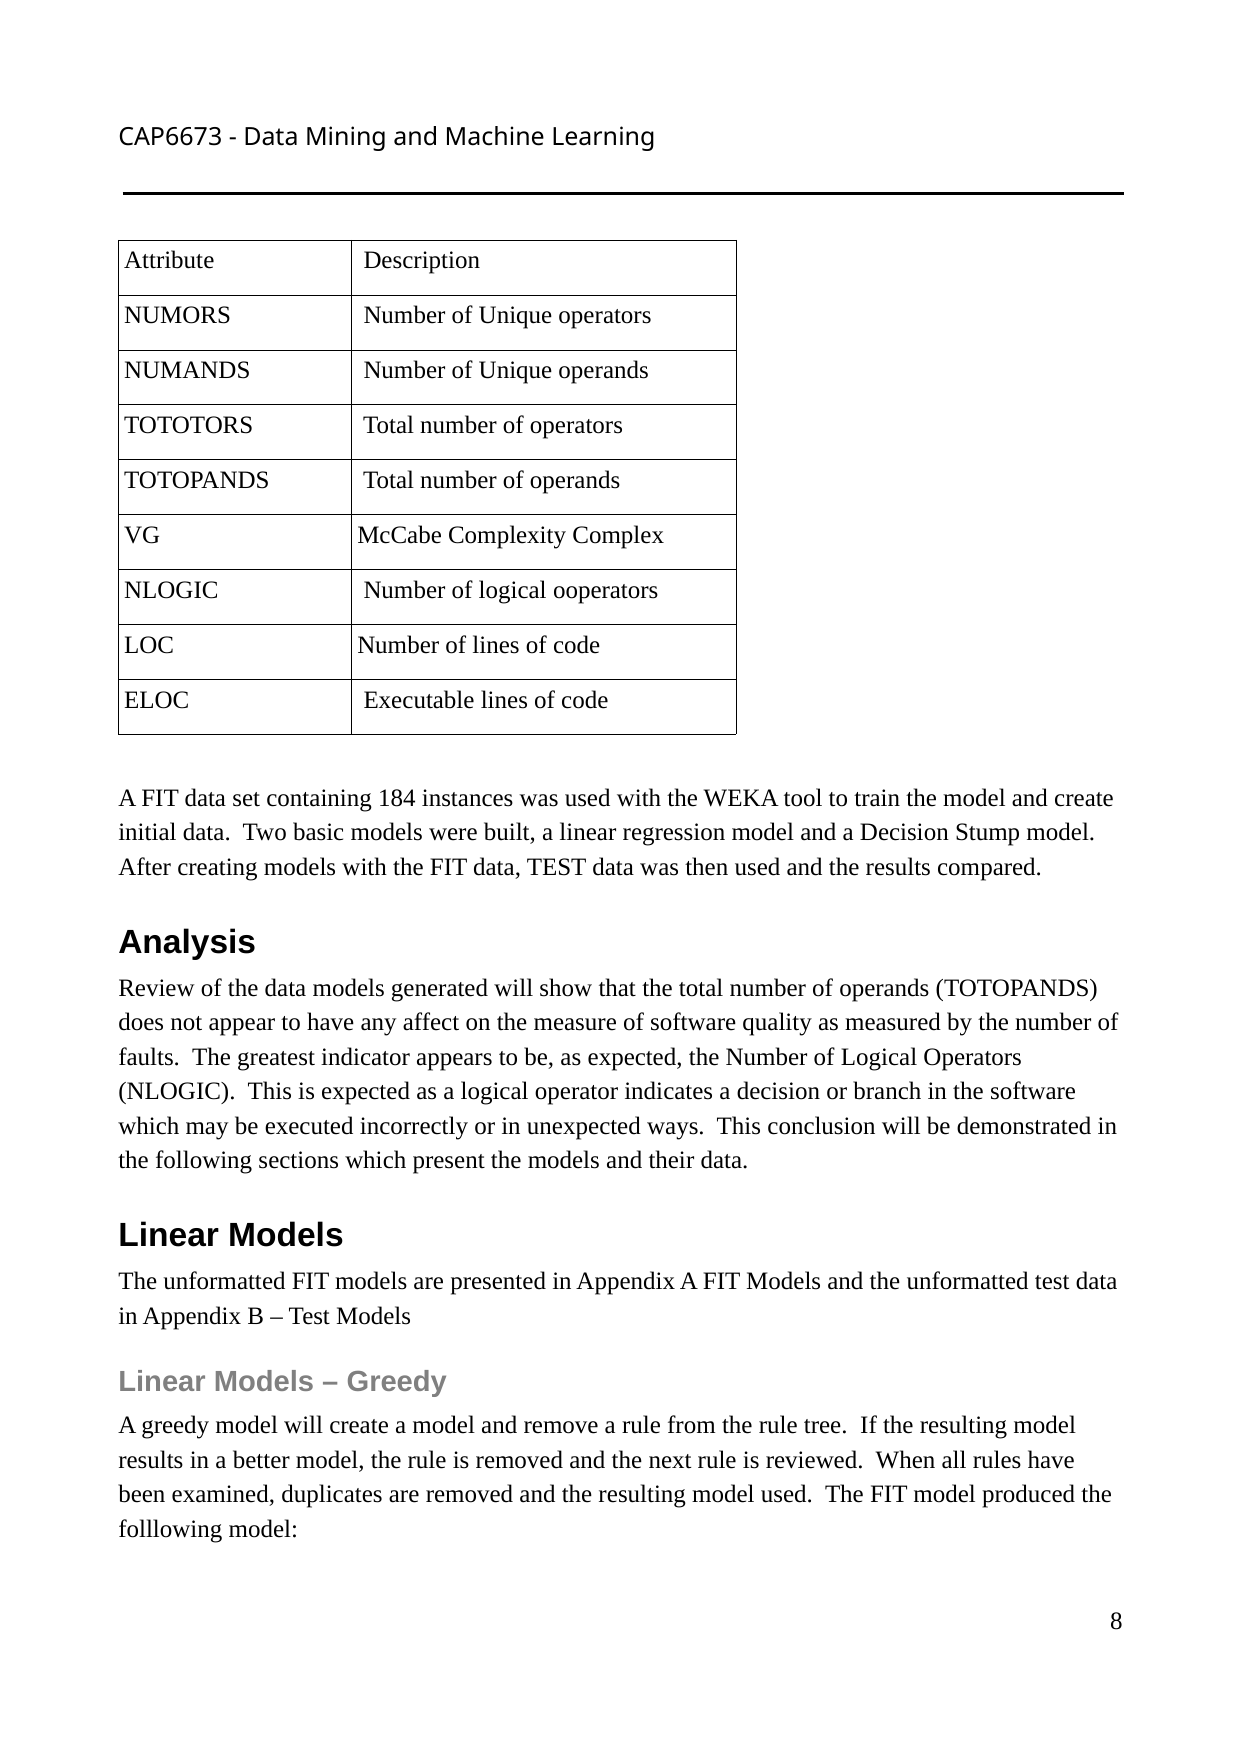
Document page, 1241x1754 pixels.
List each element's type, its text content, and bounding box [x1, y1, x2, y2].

table_cell Number of logical ooperators [352, 570, 736, 624]
table_cell Number of Unique operators [352, 296, 736, 349]
text A greedy model will create a model and remove a rule from the rule tree. If the resulting model results in a better model, the rule is removed and the next rule is reviewed. When all rules have been examined, duplicates are removed and the resulting model used. The FIT model produced the folllowing model: [118, 1411, 1122, 1543]
subtitle Linear Models – Greedy [118, 1364, 1122, 1398]
table_cell Number of Unique operands [352, 351, 736, 404]
table_header Description [352, 241, 736, 294]
table_cell VG [119, 515, 351, 569]
table_cell McCabe Complexity Complex [352, 515, 736, 569]
text A FIT data set containing 184 instances was used with the WEKA tool to train the model and create initial data. Two basic models were built, a linear regression model and a Decision Stump model. After creating models with the FIT data, TEST data was then used and the results compared. [118, 783, 1122, 881]
table_cell LOC [119, 625, 351, 679]
text The unformatted FIT models are presented in Appendix A FIT Models and the unformatted test data in Appendix B – Test Models [118, 1266, 1122, 1329]
table_cell TOTOTORS [119, 405, 351, 459]
table_cell Number of lines of code [352, 625, 736, 679]
subtitle Linear Models [118, 1215, 1122, 1254]
text Review of the data models generated will show that the total number of operands (TOTOPANDS) does not appear to have any affect on the measure of software quality as measured by the number of faults. The greatest indicator appears to be, as expected, the Number of Logical Operators (NLOGIC). This is expected as a logical operator indicates a decision or branch in the software which may be executed incorrectly or in unexpected ways. This conclusion will be demonstrated in the following sections which present the models and their data. [118, 973, 1122, 1174]
table_cell TOTOPANDS [119, 460, 351, 514]
table_cell NLOGIC [119, 570, 351, 624]
table_cell NUMORS [119, 296, 351, 349]
table_cell ELOC [119, 680, 351, 734]
table_cell NUMANDS [119, 351, 351, 404]
table_header Attribute [119, 241, 351, 294]
table_cell Total number of operators [352, 405, 736, 459]
table_cell Total number of operands [352, 460, 736, 514]
subtitle Analysis [118, 922, 1122, 960]
table_cell Executable lines of code [352, 680, 736, 734]
